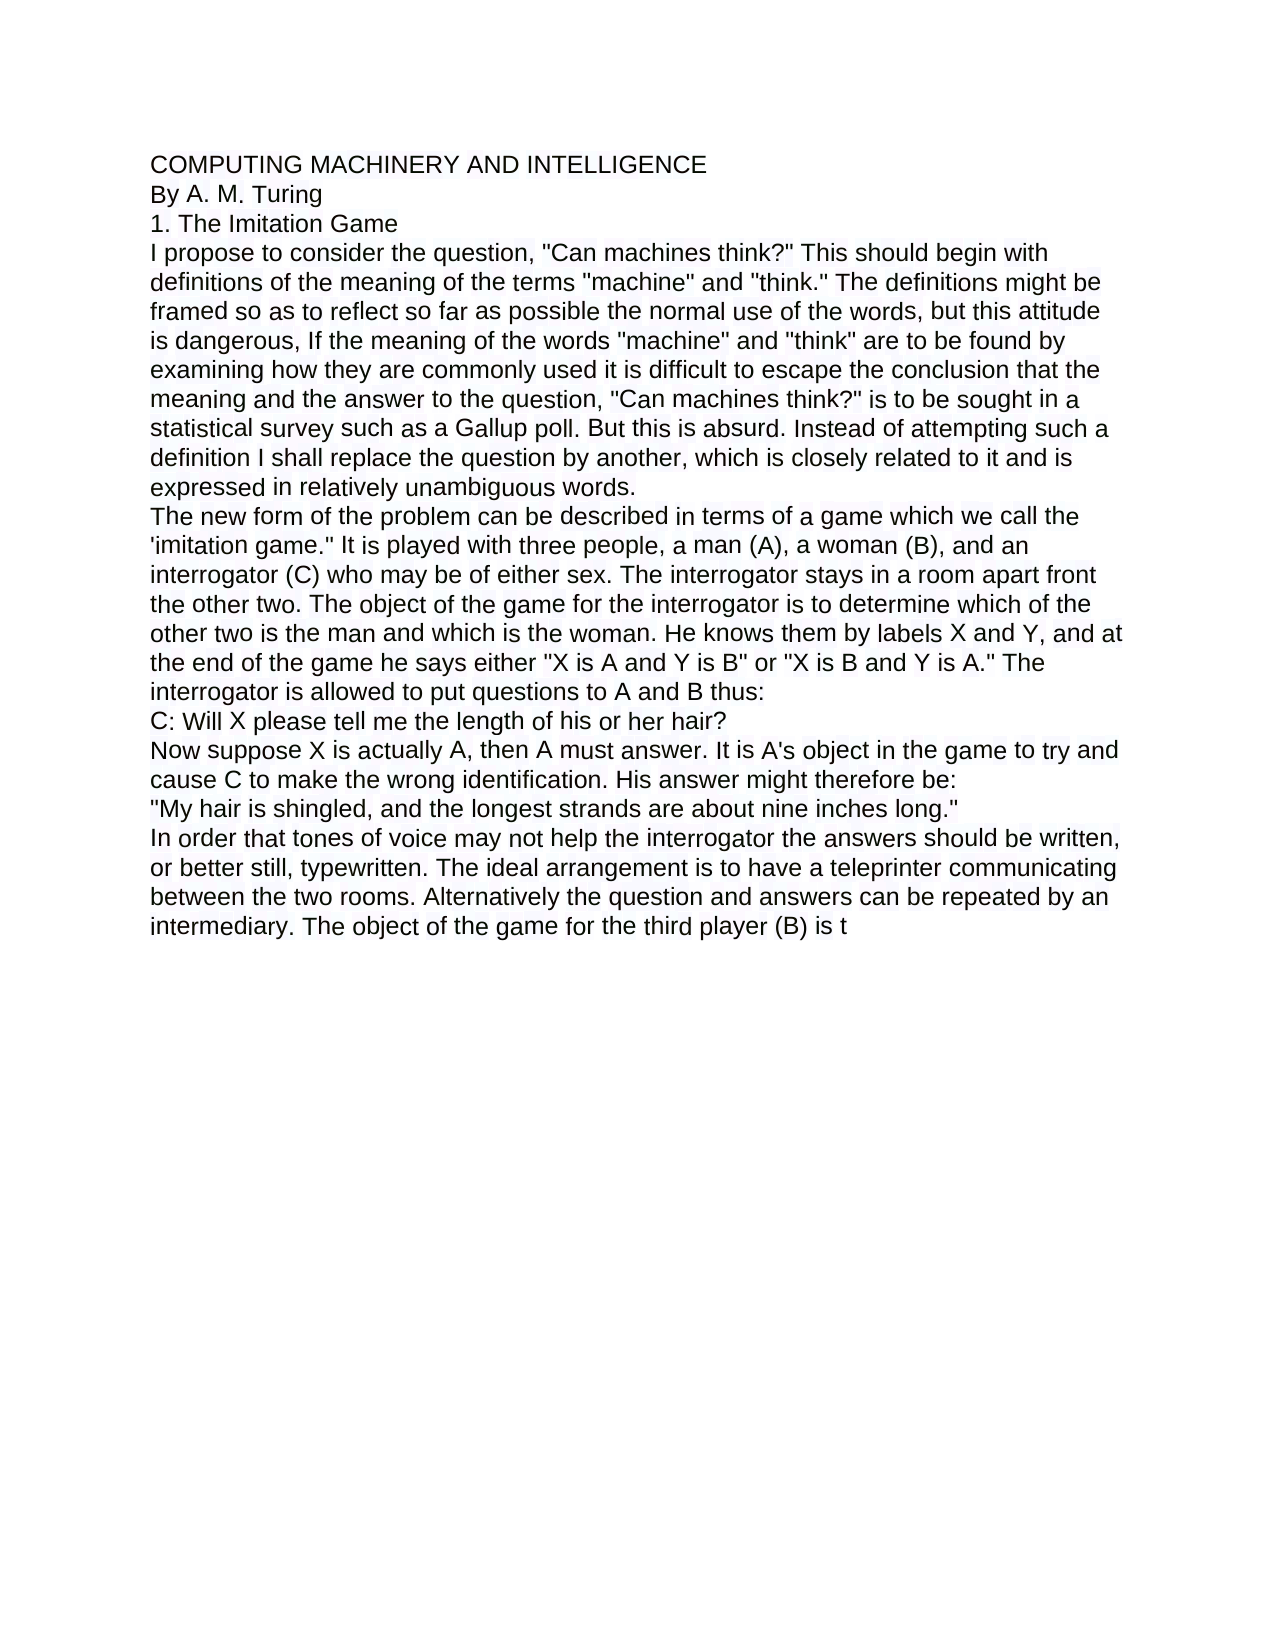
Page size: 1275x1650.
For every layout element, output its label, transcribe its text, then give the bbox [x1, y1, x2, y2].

text "My hair is shingled, and the longest strands are about nine inches long." [227, 794, 285, 823]
text C: Will X please tell me the length of his or her hair? [621, 706, 685, 735]
text I propose to consider the question, "Can machines think?" This should begin with definitions of the meaning of the terms "machine" and "think." The definitions might be framed so as to reflect so far as possible the normal use of the words, but this attitude is dangerous, If the meaning of the words "machine" and "think" are to be found by examining how they are commonly used it is difficult to escape the conclusion that the meaning and the answer to the question, "Can machines think?" is to be sought in a statistical survey such as a Gallup poll. But this is absurd. Instead of attempting such a definition I shall replace the question by another, which is closely related to it and is expressed in relatively unambiguous words. [150, 238, 1125, 501]
text C: Will X please tell me the length of his or her hair? [168, 706, 206, 735]
text C: Will X please tell me the length of his or her hair? [366, 706, 435, 735]
text COMPUTING MACHINERY AND INTELLIGENCE [672, 150, 1125, 179]
text The new form of the problem can be described in terms of a game which we call the 'imitation game." It is played with three people, a man (A), a woman (B), and an interrogator (C) who may be of either sex. The interrogator stays in a room apart front the other two. The object of the game for the interrogator is to determine which of the other two is the man and which is the woman. He knows them by labels X and Y, and at the end of the game he says either "X is A and Y is B" or "X is B and Y is A." The interrogator is allowed to put questions to A and B thus: [548, 560, 636, 706]
text "My hair is shingled, and the longest strands are about nine inches long." [958, 794, 1125, 823]
text COMPUTING MACHINERY AND INTELLIGENCE [390, 150, 467, 179]
text By A. M. Turing [238, 179, 267, 208]
text By A. M. Turing [323, 179, 1125, 208]
text 1. The Imitation Game [150, 208, 1125, 238]
text The new form of the problem can be described in terms of a game which we call the 'imitation game." It is played with three people, a man (A), a woman (B), and an interrogator (C) who may be of either sex. The interrogator stays in a room apart front the other two. The object of the game for the interrogator is to determine which of the other two is the man and which is the woman. He knows them by labels X and Y, and at the end of the game he says either "X is A and Y is B" or "X is B and Y is A." The interrogator is allowed to put questions to A and B thus: [338, 501, 402, 706]
text C: Will X please tell me the length of his or her hair? [313, 706, 360, 735]
text Now suppose X is actually A, then A must answer. It is A's object in the game to try and cause C to make the wrong identification. His answer might therefore be: [957, 735, 1125, 794]
text The new form of the problem can be described in terms of a game which we call the 'imitation game." It is played with three people, a man (A), a woman (B), and an interrogator (C) who may be of either sex. The interrogator stays in a room apart front the other two. The object of the game for the interrogator is to determine which of the other two is the man and which is the woman. He knows them by labels X and Y, and at the end of the game he says either "X is A and Y is B" or "X is B and Y is A." The interrogator is allowed to put questions to A and B thus: [745, 501, 1125, 706]
text In order that tones of voice may not help the interrogator the answers should be written, or better still, typewritten. The ideal arrangement is to have a teleprinter communicating between the two rooms. Alternatively the question and answers can be repeated by an intermediary. The object of the game for the third player (B) is t [150, 823, 1125, 940]
text C: Will X please tell me the length of his or her hair? [727, 706, 1125, 735]
